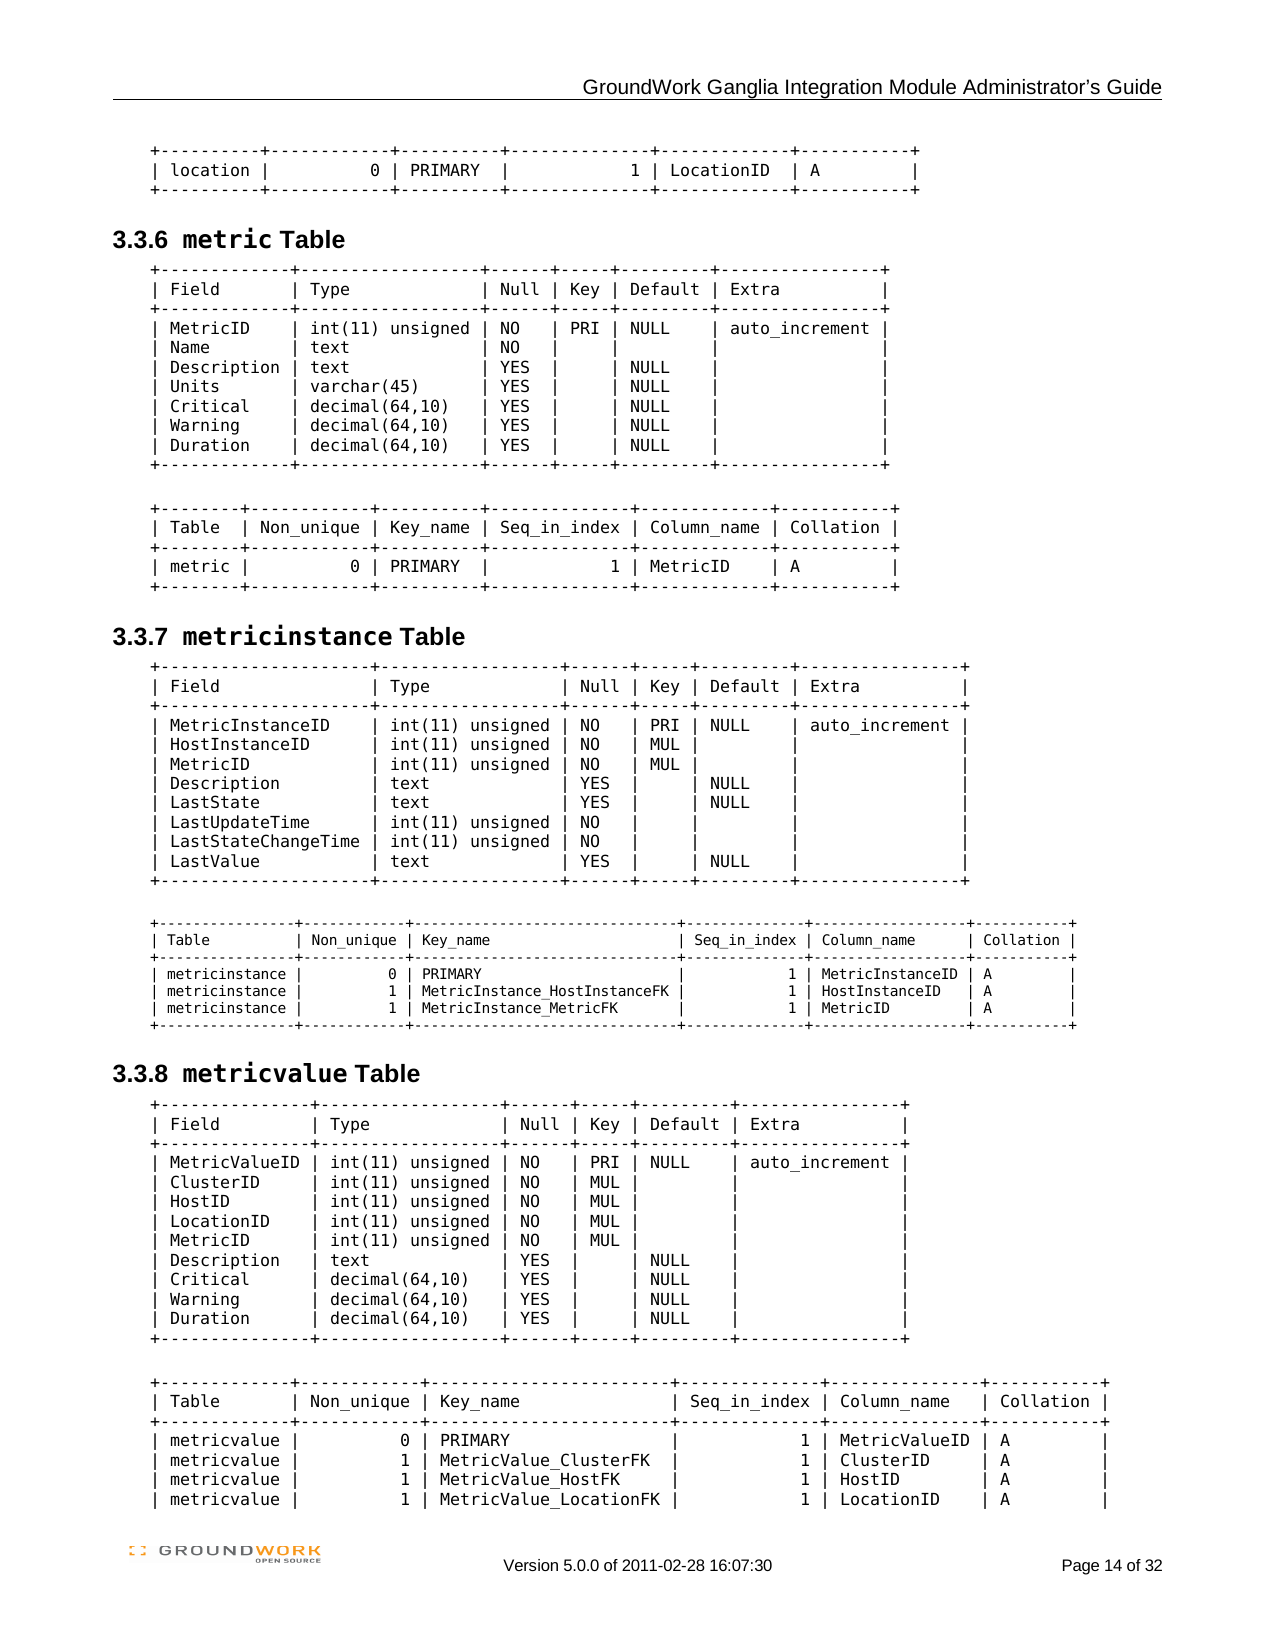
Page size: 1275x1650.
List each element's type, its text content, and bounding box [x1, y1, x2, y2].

text +---------------------+------------------+------+-----+---------+----------------+ [150, 657, 1162, 677]
text +----------------+------------+-------------------------------+--------------+------------------+-----------+ [150, 915, 1162, 932]
text +----------------+------------+-------------------------------+--------------+------------------+-----------+ [150, 1017, 1162, 1034]
text | LastUpdateTime | int(11) unsigned | NO | | | | [150, 813, 1162, 832]
text | metricvalue | 1 | MetricValue_ClusterFK | 1 | ClusterID | A | [150, 1451, 1162, 1470]
text +-------------+------------------+------+-----+---------+----------------+ [150, 299, 1162, 319]
text | metricvalue | 1 | MetricValue_HostFK | 1 | HostID | A | [150, 1470, 1162, 1489]
text | metricvalue | 0 | PRIMARY | 1 | MetricValueID | A | [150, 1431, 1162, 1451]
text +---------------------+------------------+------+-----+---------+----------------+ [150, 871, 1162, 891]
text | MetricID | int(11) unsigned | NO | PRI | NULL | auto_increment | [150, 319, 1162, 338]
text +---------------+------------------+------+-----+---------+----------------+ [150, 1134, 1162, 1153]
text | Description | text | YES | | NULL | | [150, 774, 1162, 793]
text | location | 0 | PRIMARY | 1 | LocationID | A | [150, 161, 1162, 180]
text | Field | Type | Null | Key | Default | Extra | [150, 1114, 1162, 1134]
text +---------------+------------------+------+-----+---------+----------------+ [150, 1329, 1162, 1348]
text +----------------+------------+-------------------------------+--------------+------------------+-----------+ [150, 949, 1162, 966]
text | Duration | decimal(64,10) | YES | | NULL | | [150, 436, 1162, 455]
text +---------------------+------------------+------+-----+---------+----------------+ [150, 696, 1162, 716]
text +----------+------------+----------+--------------+-------------+-----------+ [150, 141, 1162, 161]
text | LastValue | text | YES | | NULL | | [150, 852, 1162, 871]
picture [129, 1546, 321, 1563]
text | metricvalue | 1 | MetricValue_LocationFK | 1 | LocationID | A | [150, 1489, 1162, 1509]
text +----------+------------+----------+--------------+-------------+-----------+ [150, 180, 1162, 199]
text | Units | varchar(45) | YES | | NULL | | [150, 377, 1162, 397]
text | MetricValueID | int(11) unsigned | NO | PRI | NULL | auto_increment | [150, 1153, 1162, 1173]
subtitle metricvalue Table [112, 1059, 1162, 1089]
text | Table | Non_unique | Key_name | Seq_in_index | Column_name | Collation | [150, 1392, 1162, 1412]
text | MetricInstanceID | int(11) unsigned | NO | PRI | NULL | auto_increment | [150, 716, 1162, 735]
text | HostInstanceID | int(11) unsigned | NO | MUL | | | [150, 735, 1162, 754]
text | metricinstance | 1 | MetricInstance_MetricFK | 1 | MetricID | A | [150, 1000, 1162, 1017]
text | metricinstance | 0 | PRIMARY | 1 | MetricInstanceID | A | [150, 966, 1162, 983]
text +-------------+------------+------------------------+--------------+---------------+-----------+ [150, 1412, 1162, 1431]
text +--------+------------+----------+--------------+-------------+-----------+ [150, 499, 1162, 518]
text +-------------+------------------+------+-----+---------+----------------+ [150, 455, 1162, 474]
text | Description | text | YES | | NULL | | [150, 358, 1162, 377]
text | Critical | decimal(64,10) | YES | | NULL | | [150, 1270, 1162, 1290]
text | Field | Type | Null | Key | Default | Extra | [150, 677, 1162, 696]
text | Table | Non_unique | Key_name | Seq_in_index | Column_name | Collation | [150, 518, 1162, 538]
text | LastState | text | YES | | NULL | | [150, 793, 1162, 813]
text | Field | Type | Null | Key | Default | Extra | [150, 280, 1162, 299]
text | HostID | int(11) unsigned | NO | MUL | | | [150, 1192, 1162, 1212]
text +-------------+------------+------------------------+--------------+---------------+-----------+ [150, 1373, 1162, 1392]
text +--------+------------+----------+--------------+-------------+-----------+ [150, 538, 1162, 557]
text | Name | text | NO | | | | [150, 338, 1162, 358]
text | Warning | decimal(64,10) | YES | | NULL | | [150, 416, 1162, 436]
text | Warning | decimal(64,10) | YES | | NULL | | [150, 1290, 1162, 1309]
text | LastStateChangeTime | int(11) unsigned | NO | | | | [150, 832, 1162, 852]
text | metric | 0 | PRIMARY | 1 | MetricID | A | [150, 557, 1162, 577]
text | Critical | decimal(64,10) | YES | | NULL | | [150, 397, 1162, 416]
text | LocationID | int(11) unsigned | NO | MUL | | | [150, 1212, 1162, 1231]
text +-------------+------------------+------+-----+---------+----------------+ [150, 260, 1162, 280]
subtitle metric Table [112, 224, 1162, 254]
subtitle metricinstance Table [112, 621, 1162, 651]
text +---------------+------------------+------+-----+---------+----------------+ [150, 1095, 1162, 1114]
text | Table | Non_unique | Key_name | Seq_in_index | Column_name | Collation | [150, 932, 1162, 949]
text | MetricID | int(11) unsigned | NO | MUL | | | [150, 754, 1162, 774]
text | ClusterID | int(11) unsigned | NO | MUL | | | [150, 1173, 1162, 1192]
text | MetricID | int(11) unsigned | NO | MUL | | | [150, 1231, 1162, 1251]
text | Description | text | YES | | NULL | | [150, 1251, 1162, 1270]
text +--------+------------+----------+--------------+-------------+-----------+ [150, 577, 1162, 596]
text | metricinstance | 1 | MetricInstance_HostInstanceFK | 1 | HostInstanceID | A | [150, 983, 1162, 1000]
text | Duration | decimal(64,10) | YES | | NULL | | [150, 1309, 1162, 1329]
